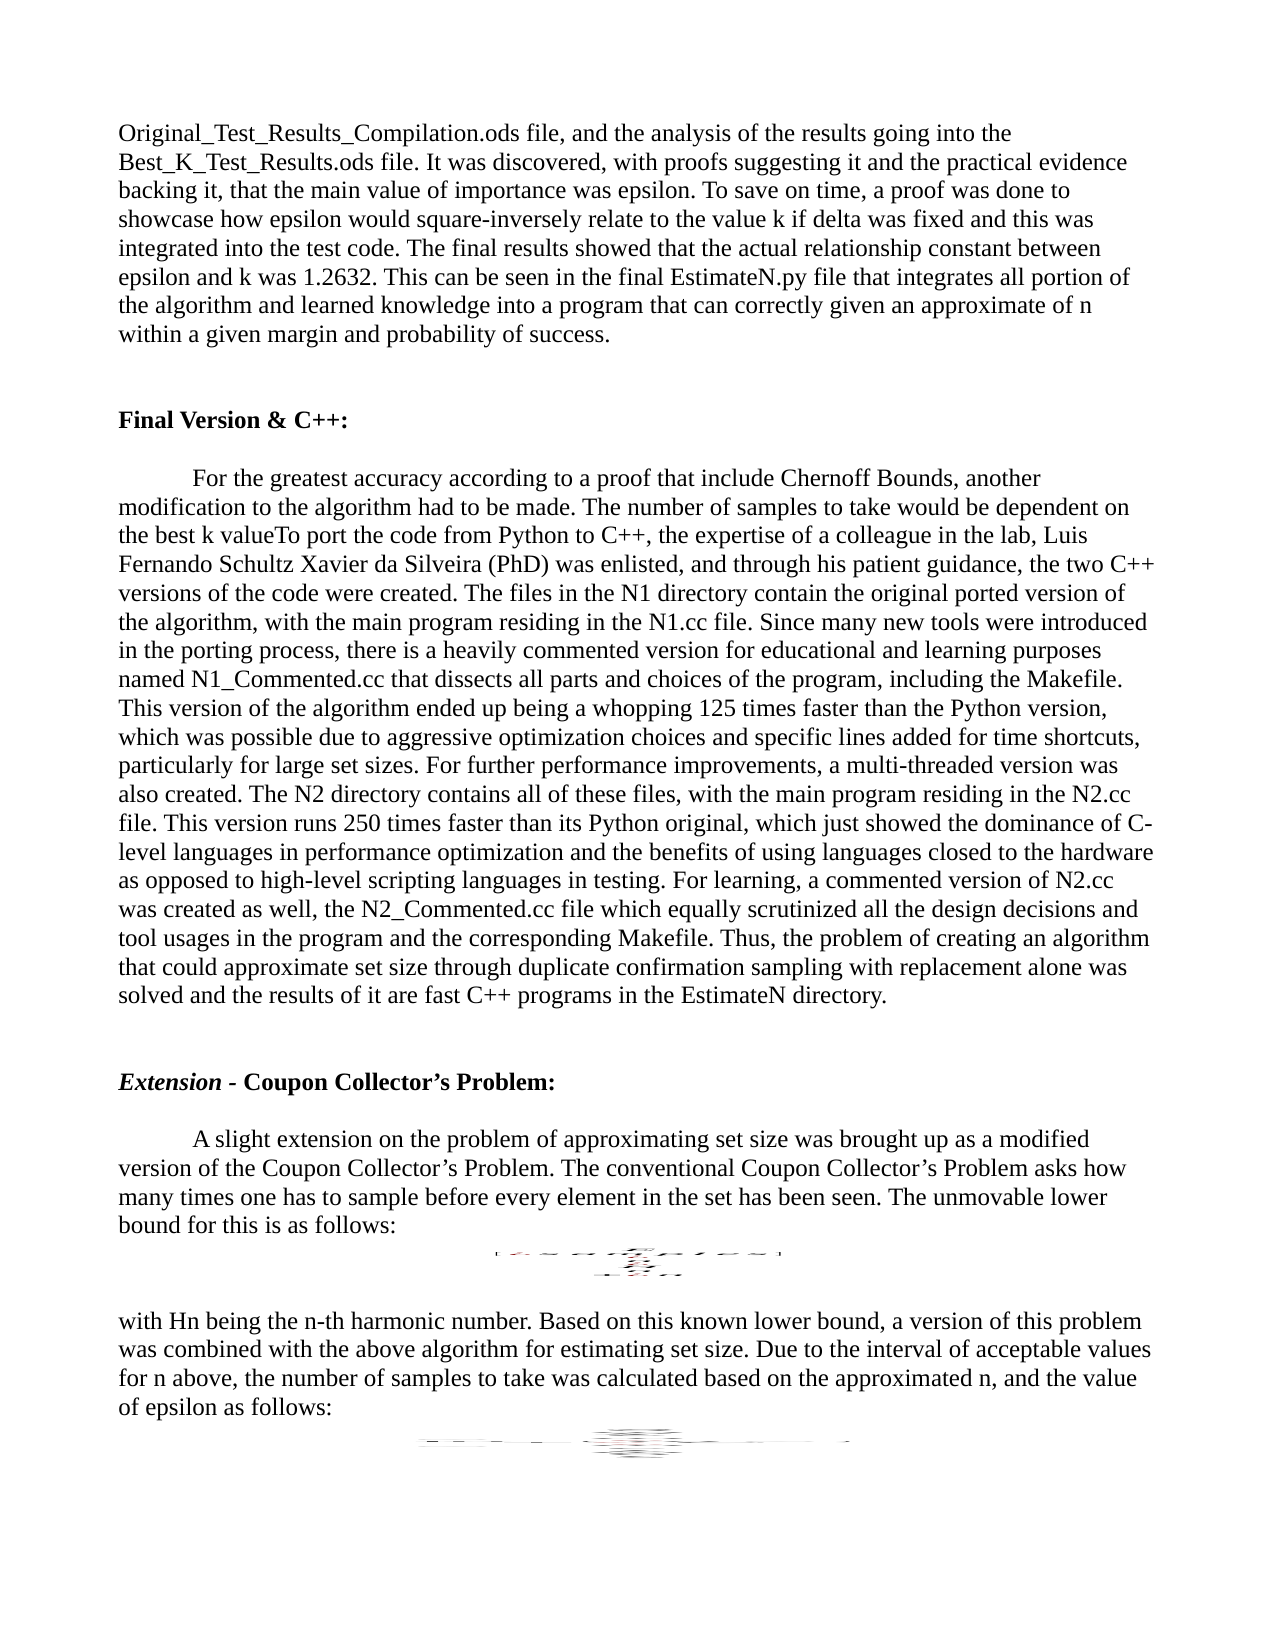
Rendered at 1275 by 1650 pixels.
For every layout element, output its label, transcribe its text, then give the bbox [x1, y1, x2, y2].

text Extension - Coupon Collector’s Problem: [118, 1067, 1157, 1096]
text Final Version & C++: [118, 406, 1157, 434]
text For the greatest accuracy according to a proof that include Chernoff Bounds, another modification to the algorithm had to be made. The number of samples to take would be dependent on the best k valueTo port the code from Python to C++, the expertise of a colleague in the lab, Luis Fernando Schultz Xavier da Silveira (PhD) was enlisted, and through his patient guidance, the two C++ versions of the code were created. The files in the N1 directory contain the original ported version of the algorithm, with the main program residing in the N1.cc file. Since many new tools were introduced in the porting process, there is a heavily commented version for educational and learning purposes named N1_Commented.cc that dissects all parts and choices of the program, including the Makefile. This version of the algorithm ended up being a whopping 125 times faster than the Python version, which was possible due to aggressive optimization choices and specific lines added for time shortcuts, particularly for large set sizes. For further performance improvements, a multi-threaded version was also created. The N2 directory contains all of these files, with the main program residing in the N2.cc file. This version runs 250 times faster than its Python original, which just showed the dominance of C-level languages in performance optimization and the benefits of using languages closed to the hardware as opposed to high-level scripting languages in testing. For learning, a commented version of N2.cc was created as well, the N2_Commented.cc file which equally scrutinized all the design decisions and tool usages in the program and the corresponding Makefile. Thus, the problem of creating an algorithm that could approximate set size through duplicate confirmation sampling with replacement alone was solved and the results of it are fast C++ programs in the EstimateN directory. [118, 463, 1157, 1009]
text with Hn being the n-th harmonic number. Based on this known lower bound, a version of this problem was combined with the above algorithm for estimating set size. Due to the interval of acceptable values for n above, the number of samples to take was calculated based on the approximated n, and the value of epsilon as follows: [118, 1306, 1157, 1421]
text Original_Test_Results_Compilation.ods file, and the analysis of the results going into the Best_K_Test_Results.ods file. It was discovered, with proofs suggesting it and the practical evidence backing it, that the main value of importance was epsilon. To save on time, a proof was done to showcase how epsilon would square-inversely relate to the value k if delta was fixed and this was integrated into the test code. The final results showed that the actual relationship constant between epsilon and k was 1.2632. This can be seen in the final EstimateN.py file that integrates all portion of the algorithm and learned knowledge into a program that can correctly given an approximate of n within a given margin and probability of success. [118, 118, 1157, 348]
text A slight extension on the problem of approximating set size was brought up as a modified version of the Coupon Collector’s Problem. The conventional Coupon Collector’s Problem asks how many times one has to sample before every element in the set has been seen. The unmovable lower bound for this is as follows: [118, 1124, 1157, 1239]
